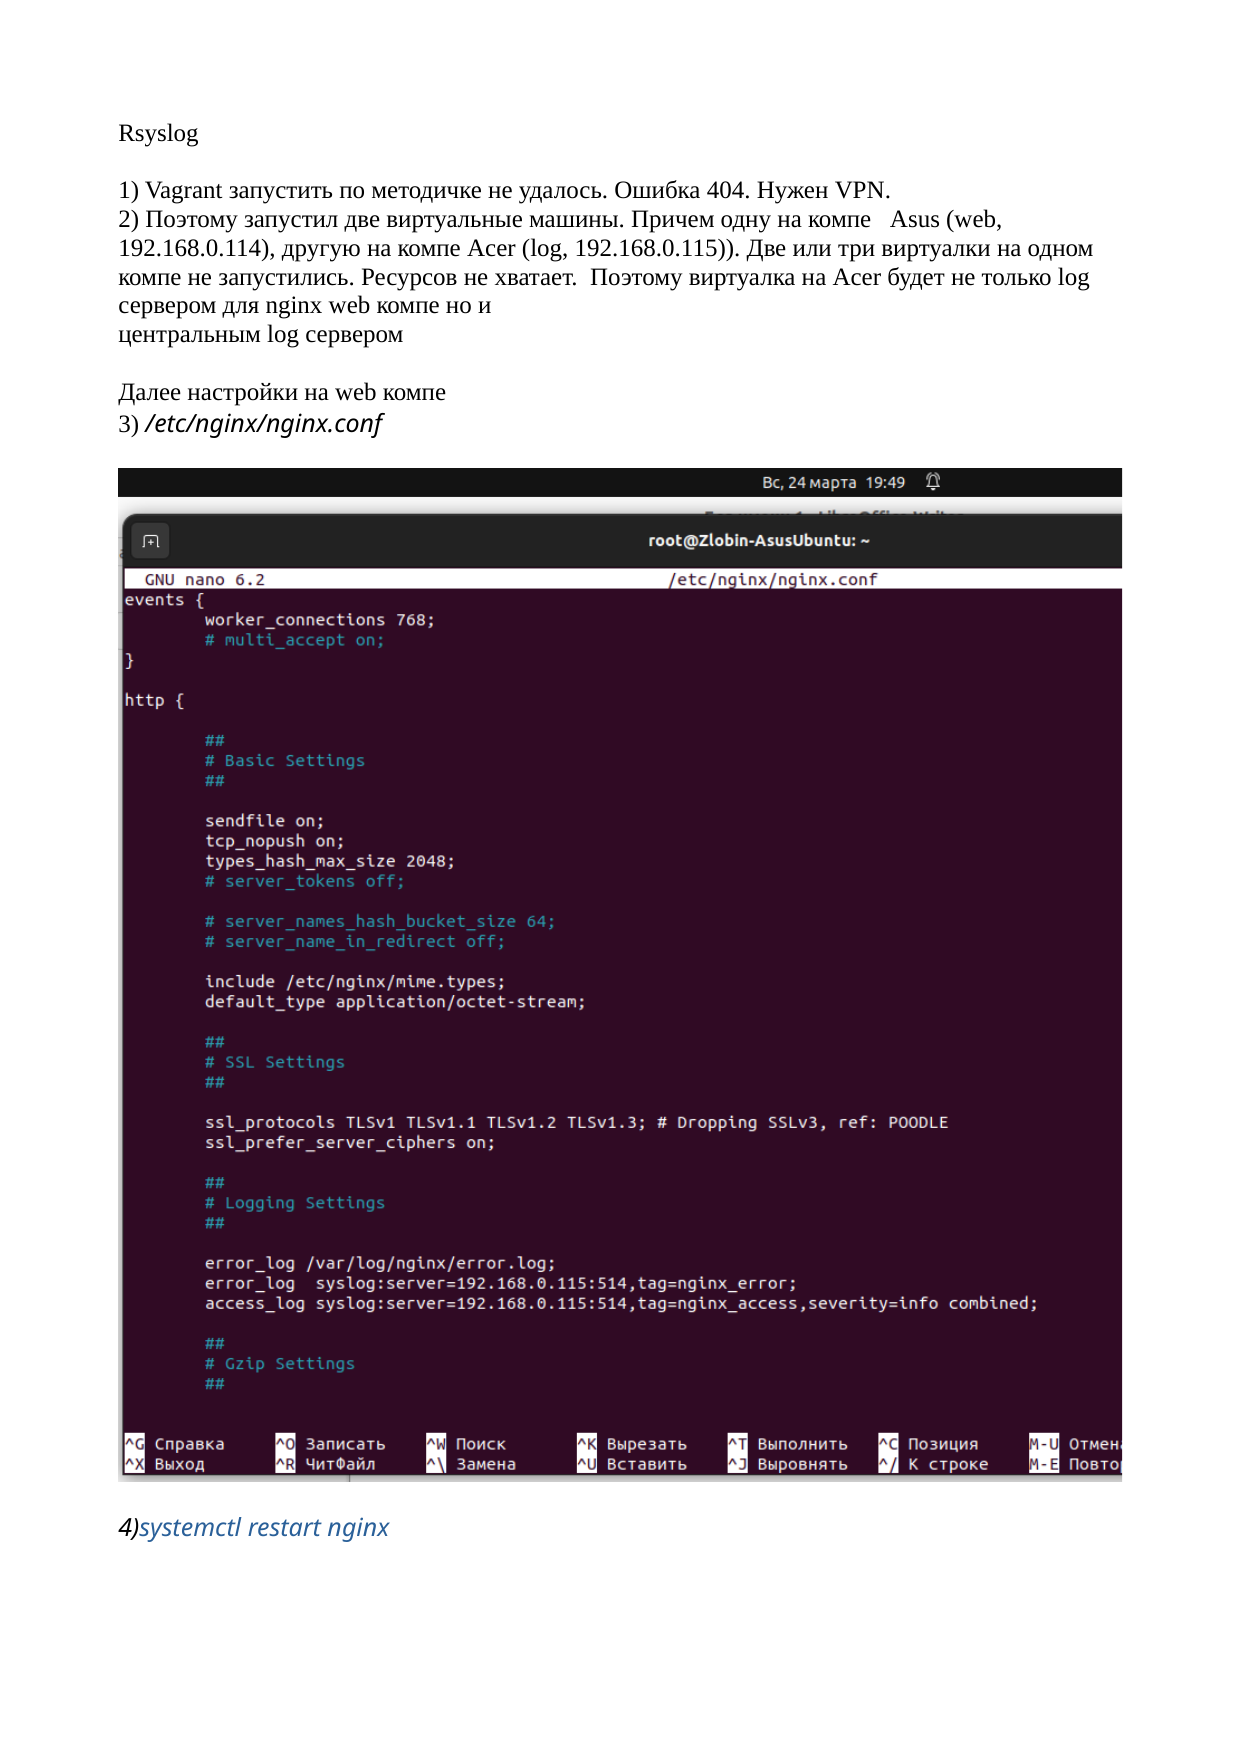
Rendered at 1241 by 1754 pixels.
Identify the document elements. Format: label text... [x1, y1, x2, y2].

text 4)systemctl restart nginx [118, 1510, 1122, 1544]
text 2) Поэтому запустил две виртуальные машины. Причем одну на компе Asus (web, 192.168.0.114), другую на компе Acer (log, 192.168.0.115)). Две или три виртуалки на одном компе не запустились. Ресурсов не хватает. Поэтому виртуалка на Acer будет не только log сервером для nginx web компе но и [118, 204, 1122, 319]
picture [118, 468, 1123, 1482]
text Rsyslog [118, 118, 1122, 147]
text 1) Vagrant запустить по методичке не удалось. Ошибка 404. Нужен VPN. [118, 176, 1122, 204]
text Далее настройки на web компе [118, 377, 1122, 406]
text центральным log сервером [118, 319, 1122, 348]
text 3) /etc/nginx/nginx.conf [118, 406, 1122, 440]
